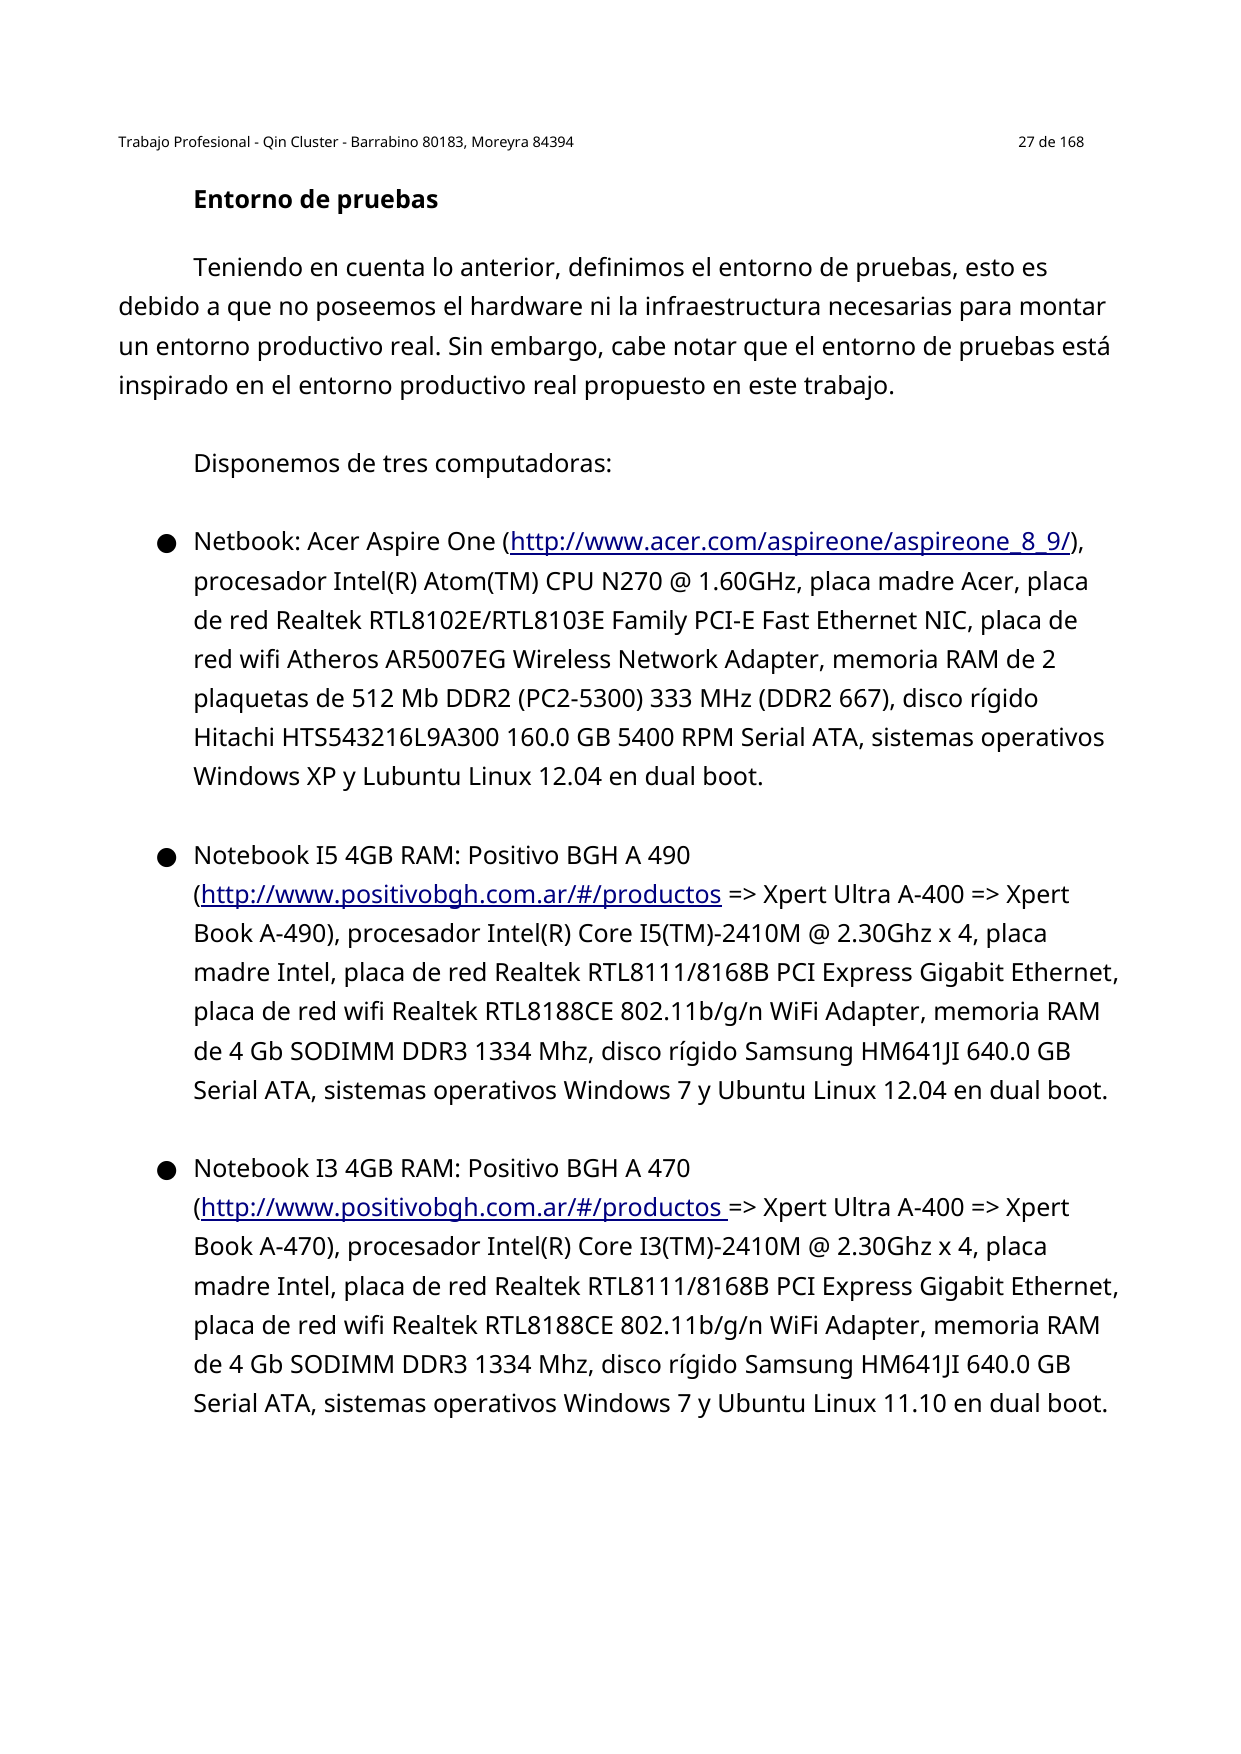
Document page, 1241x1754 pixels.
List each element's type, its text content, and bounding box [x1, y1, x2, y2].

text Disponemos de tres computadoras: [118, 446, 1122, 480]
text Entorno de pruebas [118, 182, 1122, 216]
list Notebook I3 4GB RAM: Positivo BGH A 470 (http://www.positivobgh.com.ar/#/productos => Xpert Ultra A-400 => Xpert Book A-470), procesador Intel(R) Core I3(TM)-2410M @ 2.30Ghz x 4, placa madre Intel, placa de red Realtek RTL8111/8168B PCI Express Gigabit Ethernet, placa de red wifi Realtek RTL8188CE 802.11b/g/n WiFi Adapter, memoria RAM de 4 Gb SODIMM DDR3 1334 Mhz, disco rígido Samsung HM641JI 640.0 GB Serial ATA, sistemas operativos Windows 7 y Ubuntu Linux 11.10 en dual boot. [156, 1151, 1122, 1420]
text Teniendo en cuenta lo anterior, definimos el entorno de pruebas, esto es debido a que no poseemos el hardware ni la infraestructura necesarias para montar un entorno productivo real. Sin embargo, cabe notar que el entorno de pruebas está inspirado en el entorno productivo real propuesto en este trabajo. [118, 250, 1122, 401]
list Notebook I5 4GB RAM: Positivo BGH A 490 (http://www.positivobgh.com.ar/#/productos => Xpert Ultra A-400 => Xpert Book A-490), procesador Intel(R) Core I5(TM)-2410M @ 2.30Ghz x 4, placa madre Intel, placa de red Realtek RTL8111/8168B PCI Express Gigabit Ethernet, placa de red wifi Realtek RTL8188CE 802.11b/g/n WiFi Adapter, memoria RAM de 4 Gb SODIMM DDR3 1334 Mhz, disco rígido Samsung HM641JI 640.0 GB Serial ATA, sistemas operativos Windows 7 y Ubuntu Linux 12.04 en dual boot. [156, 837, 1122, 1106]
list Netbook: Acer Aspire One (http://www.acer.com/aspireone/aspireone_8_9/), procesador Intel(R) Atom(TM) CPU N270 @ 1.60GHz, placa madre Acer, placa de red Realtek RTL8102E/RTL8103E Family PCI-E Fast Ethernet NIC, placa de red wifi Atheros AR5007EG Wireless Network Adapter, memoria RAM de 2 plaquetas de 512 Mb DDR2 (PC2-5300) 333 MHz (DDR2 667), disco rígido Hitachi HTS543216L9A300 160.0 GB 5400 RPM Serial ATA, sistemas operativos Windows XP y Lubuntu Linux 12.04 en dual boot. [156, 524, 1122, 793]
